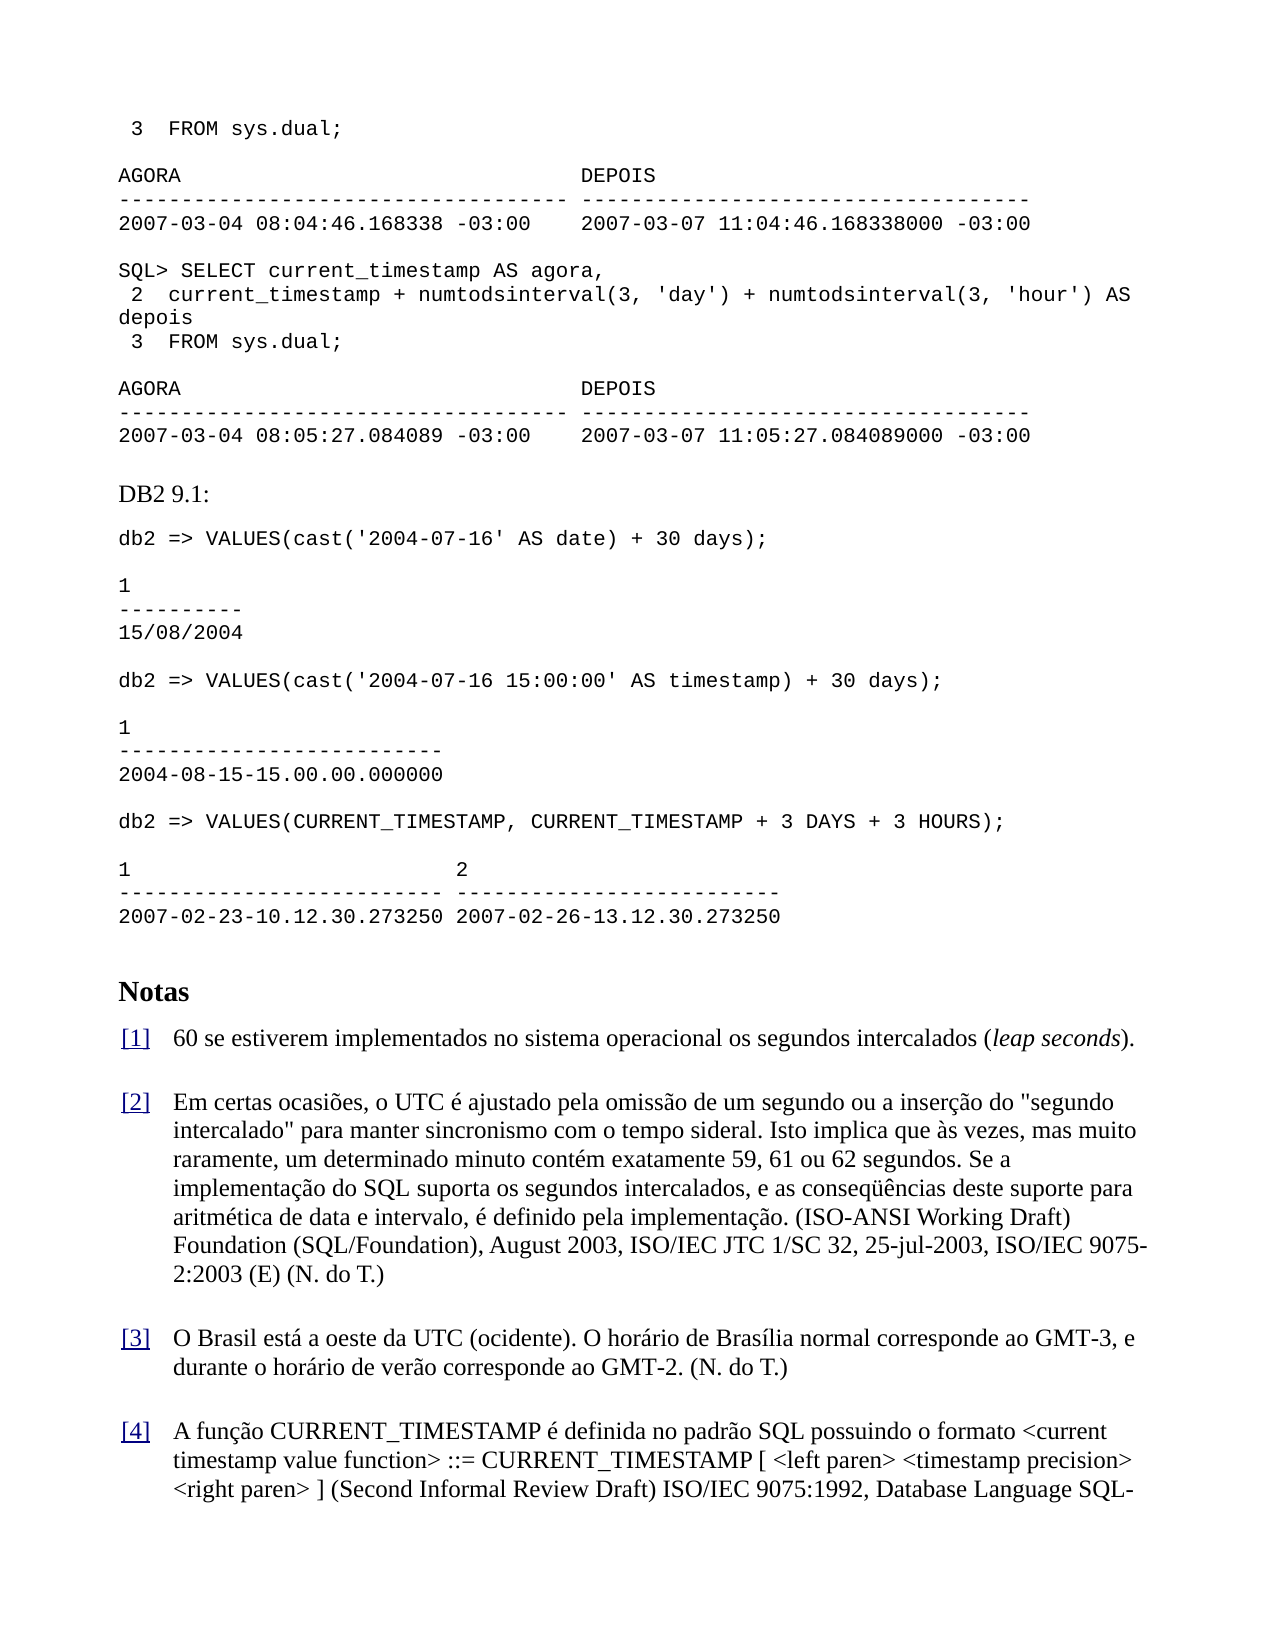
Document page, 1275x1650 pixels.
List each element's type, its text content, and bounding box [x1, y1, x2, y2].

text 3 FROM sys.dual; [118, 331, 1157, 354]
text 1 [118, 717, 1157, 741]
table_cell [3] [118, 1320, 170, 1413]
text 2007-03-04 08:04:46.168338 -03:00 2007-03-07 11:04:46.168338000 -03:00 [118, 213, 1157, 236]
text 3 FROM sys.dual; [118, 118, 1157, 142]
text 1 2 [118, 859, 1157, 882]
text 2004-08-15-15.00.00.000000 [118, 764, 1157, 788]
text 15/08/2004 [118, 622, 1157, 646]
table_header [1] [118, 1020, 170, 1084]
table_cell [2] [118, 1084, 170, 1320]
text 2007-02-23-10.12.30.273250 2007-02-26-13.12.30.273250 [118, 906, 1157, 930]
text ---------- [118, 599, 1157, 622]
table_cell A função CURRENT_TIMESTAMP é definida no padrão SQL possuindo o formato <current timestamp value function> ::= CURRENT_TIMESTAMP [ <left paren> <timestamp precision> <right paren> ] (Second Informal Review Draft) ISO/IEC 9075:1992, Database Language SQL- [170, 1413, 1157, 1505]
text 1 [118, 575, 1157, 599]
text db2 => VALUES(cast('2004-07-16' AS date) + 30 days); [118, 528, 1157, 551]
text db2 => VALUES(CURRENT_TIMESTAMP, CURRENT_TIMESTAMP + 3 DAYS + 3 HOURS); [118, 811, 1157, 835]
table_cell Em certas ocasiões, o UTC é ajustado pela omissão de um segundo ou a inserção do "segundo intercalado" para manter sincronismo com o tempo sideral. Isto implica que às vezes, mas muito raramente, um determinado minuto contém exatamente 59, 61 ou 62 segundos. Se a implementação do SQL suporta os segundos intercalados, e as conseqüências deste suporte para aritmética de data e intervalo, é definido pela implementação. (ISO-ANSI Working Draft) Foundation (SQL/Foundation), August 2003, ISO/IEC JTC 1/SC 32, 25-jul-2003, ISO/IEC 9075-2:2003 (E) (N. do T.) [170, 1084, 1157, 1320]
text SQL> SELECT current_timestamp AS agora, [118, 260, 1157, 284]
text ------------------------------------ ------------------------------------ [118, 402, 1157, 426]
table_cell O Brasil está a oeste da UTC (ocidente). O horário de Brasília normal corresponde ao GMT-3, e durante o horário de verão corresponde ao GMT-2. (N. do T.) [170, 1320, 1157, 1413]
text 2007-03-04 08:05:27.084089 -03:00 2007-03-07 11:05:27.084089000 -03:00 [118, 426, 1157, 449]
text -------------------------- [118, 741, 1157, 764]
table_header 60 se estiverem implementados no sistema operacional os segundos intercalados (leap seconds). [170, 1020, 1157, 1084]
text -------------------------- -------------------------- [118, 882, 1157, 906]
text AGORA DEPOIS [118, 165, 1157, 189]
text ------------------------------------ ------------------------------------ [118, 189, 1157, 213]
table_cell [4] [118, 1413, 170, 1505]
text DB2 9.1: [118, 479, 1157, 507]
text AGORA DEPOIS [118, 378, 1157, 402]
text db2 => VALUES(cast('2004-07-16 15:00:00' AS timestamp) + 30 days); [118, 669, 1157, 693]
subtitle Notas [118, 974, 1157, 1007]
text 2 current_timestamp + numtodsinterval(3, 'day') + numtodsinterval(3, 'hour') AS depois [118, 284, 1157, 331]
